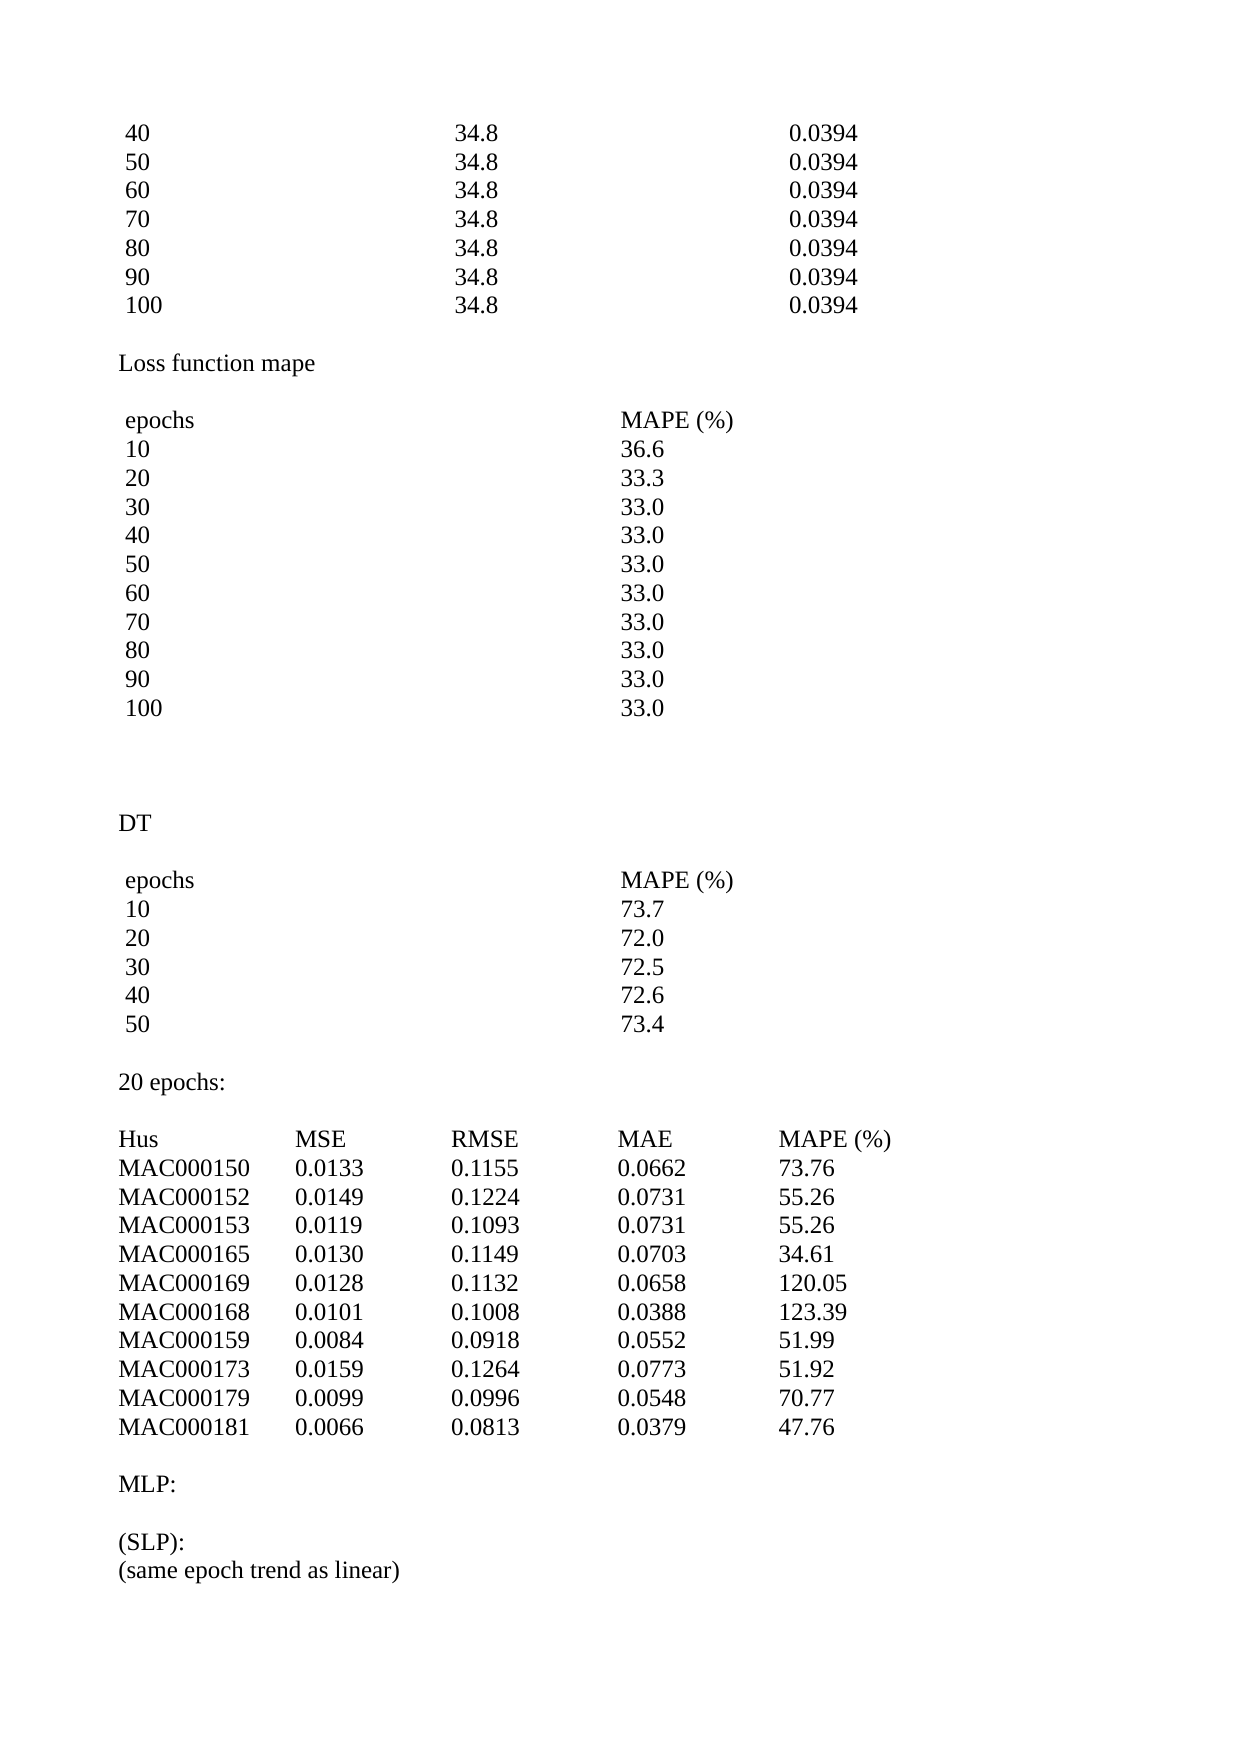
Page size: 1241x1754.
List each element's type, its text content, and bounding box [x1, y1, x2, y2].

table_cell 34.8 [454, 262, 789, 291]
table_cell 0.0662 [617, 1153, 778, 1182]
table_cell MAC000173 [118, 1354, 295, 1383]
table_cell 40 [125, 521, 620, 549]
table_header MAPE (%) [620, 866, 1123, 894]
table_cell MAC000159 [118, 1326, 295, 1354]
table_cell 80 [125, 233, 454, 262]
text (same epoch trend as linear) [118, 1556, 1122, 1584]
table_cell 0.1008 [451, 1297, 617, 1326]
table_cell 100 [125, 291, 454, 319]
table_cell 50 [125, 1009, 620, 1038]
table_cell 0.0066 [295, 1412, 451, 1441]
table_cell 33.0 [620, 664, 1123, 693]
table_cell 0.0394 [789, 147, 1123, 176]
table_cell 33.0 [620, 607, 1123, 636]
table_cell MAC000150 [118, 1153, 295, 1182]
table_cell MAC000165 [118, 1239, 295, 1268]
table_cell 0.0099 [295, 1383, 451, 1412]
table_cell 33.0 [620, 578, 1123, 607]
table_cell 70 [125, 204, 454, 233]
table_cell 40 [125, 118, 454, 147]
table_cell 0.0996 [451, 1383, 617, 1412]
table_cell MAC000179 [118, 1383, 295, 1412]
table_cell 34.8 [454, 176, 789, 204]
table_cell 70.77 [778, 1383, 1045, 1412]
table_cell 20 [125, 923, 620, 952]
table_cell MAC000152 [118, 1182, 295, 1211]
table_cell 0.0394 [789, 291, 1123, 319]
table_cell 47.76 [778, 1412, 1045, 1441]
table_cell 33.0 [620, 636, 1123, 664]
table_cell 20 [125, 463, 620, 492]
table_cell 34.8 [454, 118, 789, 147]
table_cell 60 [125, 578, 620, 607]
table_cell 0.0388 [617, 1297, 778, 1326]
table_cell 0.0084 [295, 1326, 451, 1354]
table_cell 33.3 [620, 463, 1123, 492]
table_cell 123.39 [778, 1297, 1045, 1326]
table_cell 33.0 [620, 693, 1123, 722]
table_cell MAC000168 [118, 1297, 295, 1326]
text Loss function mape [118, 348, 1122, 377]
table_cell 33.0 [620, 521, 1123, 549]
table_cell 51.92 [778, 1354, 1045, 1383]
table_cell 0.0658 [617, 1268, 778, 1297]
table_header MSE [295, 1124, 451, 1153]
text MLP: [118, 1469, 1122, 1498]
table_cell 0.0394 [789, 176, 1123, 204]
table_cell 10 [125, 894, 620, 923]
table_cell 55.26 [778, 1182, 1045, 1211]
table_cell 0.0731 [617, 1182, 778, 1211]
table_cell 0.1264 [451, 1354, 617, 1383]
table_cell 34.61 [778, 1239, 1045, 1268]
text (SLP): [118, 1527, 1122, 1556]
table_cell 0.0159 [295, 1354, 451, 1383]
table_cell 36.6 [620, 434, 1123, 463]
table_cell 0.0128 [295, 1268, 451, 1297]
table_header MAE [617, 1124, 778, 1153]
table_cell 0.0394 [789, 204, 1123, 233]
table_cell 30 [125, 492, 620, 521]
table_cell 100 [125, 693, 620, 722]
table_cell 40 [125, 981, 620, 1009]
table_cell 72.6 [620, 981, 1123, 1009]
table_cell 80 [125, 636, 620, 664]
table_cell 90 [125, 262, 454, 291]
table_header RMSE [451, 1124, 617, 1153]
table_cell 73.76 [778, 1153, 1045, 1182]
table_cell 0.0101 [295, 1297, 451, 1326]
table_cell 51.99 [778, 1326, 1045, 1354]
table_header MAPE (%) [620, 406, 1123, 434]
table_cell 72.0 [620, 923, 1123, 952]
table_cell MAC000181 [118, 1412, 295, 1441]
table_cell 0.1132 [451, 1268, 617, 1297]
text DT [118, 808, 1122, 837]
table_cell MAC000153 [118, 1211, 295, 1239]
table_cell 60 [125, 176, 454, 204]
table_cell 0.0394 [789, 233, 1123, 262]
table_cell 30 [125, 952, 620, 981]
table_cell 0.0918 [451, 1326, 617, 1354]
table_cell 0.0552 [617, 1326, 778, 1354]
table_cell 73.7 [620, 894, 1123, 923]
table_cell 0.0119 [295, 1211, 451, 1239]
table_cell 10 [125, 434, 620, 463]
table_cell 73.4 [620, 1009, 1123, 1038]
table_cell 0.0130 [295, 1239, 451, 1268]
text 20 epochs: [118, 1067, 1122, 1096]
table_header Hus [118, 1124, 295, 1153]
table_cell 72.5 [620, 952, 1123, 981]
table_header MAPE (%) [778, 1124, 1045, 1153]
table_header epochs [125, 406, 620, 434]
table_cell 70 [125, 607, 620, 636]
table_cell 50 [125, 147, 454, 176]
table_cell 0.1093 [451, 1211, 617, 1239]
table_cell 0.1149 [451, 1239, 617, 1268]
table_cell 0.0133 [295, 1153, 451, 1182]
table_cell 33.0 [620, 549, 1123, 578]
table_cell 0.0379 [617, 1412, 778, 1441]
table_cell MAC000169 [118, 1268, 295, 1297]
table_cell 0.0813 [451, 1412, 617, 1441]
table_cell 0.0731 [617, 1211, 778, 1239]
table_cell 34.8 [454, 147, 789, 176]
table_cell 55.26 [778, 1211, 1045, 1239]
table_cell 50 [125, 549, 620, 578]
table_cell 33.0 [620, 492, 1123, 521]
table_cell 90 [125, 664, 620, 693]
table_cell 0.0149 [295, 1182, 451, 1211]
table_cell 0.1155 [451, 1153, 617, 1182]
table_cell 120.05 [778, 1268, 1045, 1297]
table_header epochs [125, 866, 620, 894]
table_cell 0.0394 [789, 118, 1123, 147]
table_cell 34.8 [454, 204, 789, 233]
table_cell 0.0394 [789, 262, 1123, 291]
table_cell 0.0773 [617, 1354, 778, 1383]
table_cell 34.8 [454, 233, 789, 262]
table_cell 34.8 [454, 291, 789, 319]
table_cell 0.0703 [617, 1239, 778, 1268]
table_cell 0.0548 [617, 1383, 778, 1412]
table_cell 0.1224 [451, 1182, 617, 1211]
